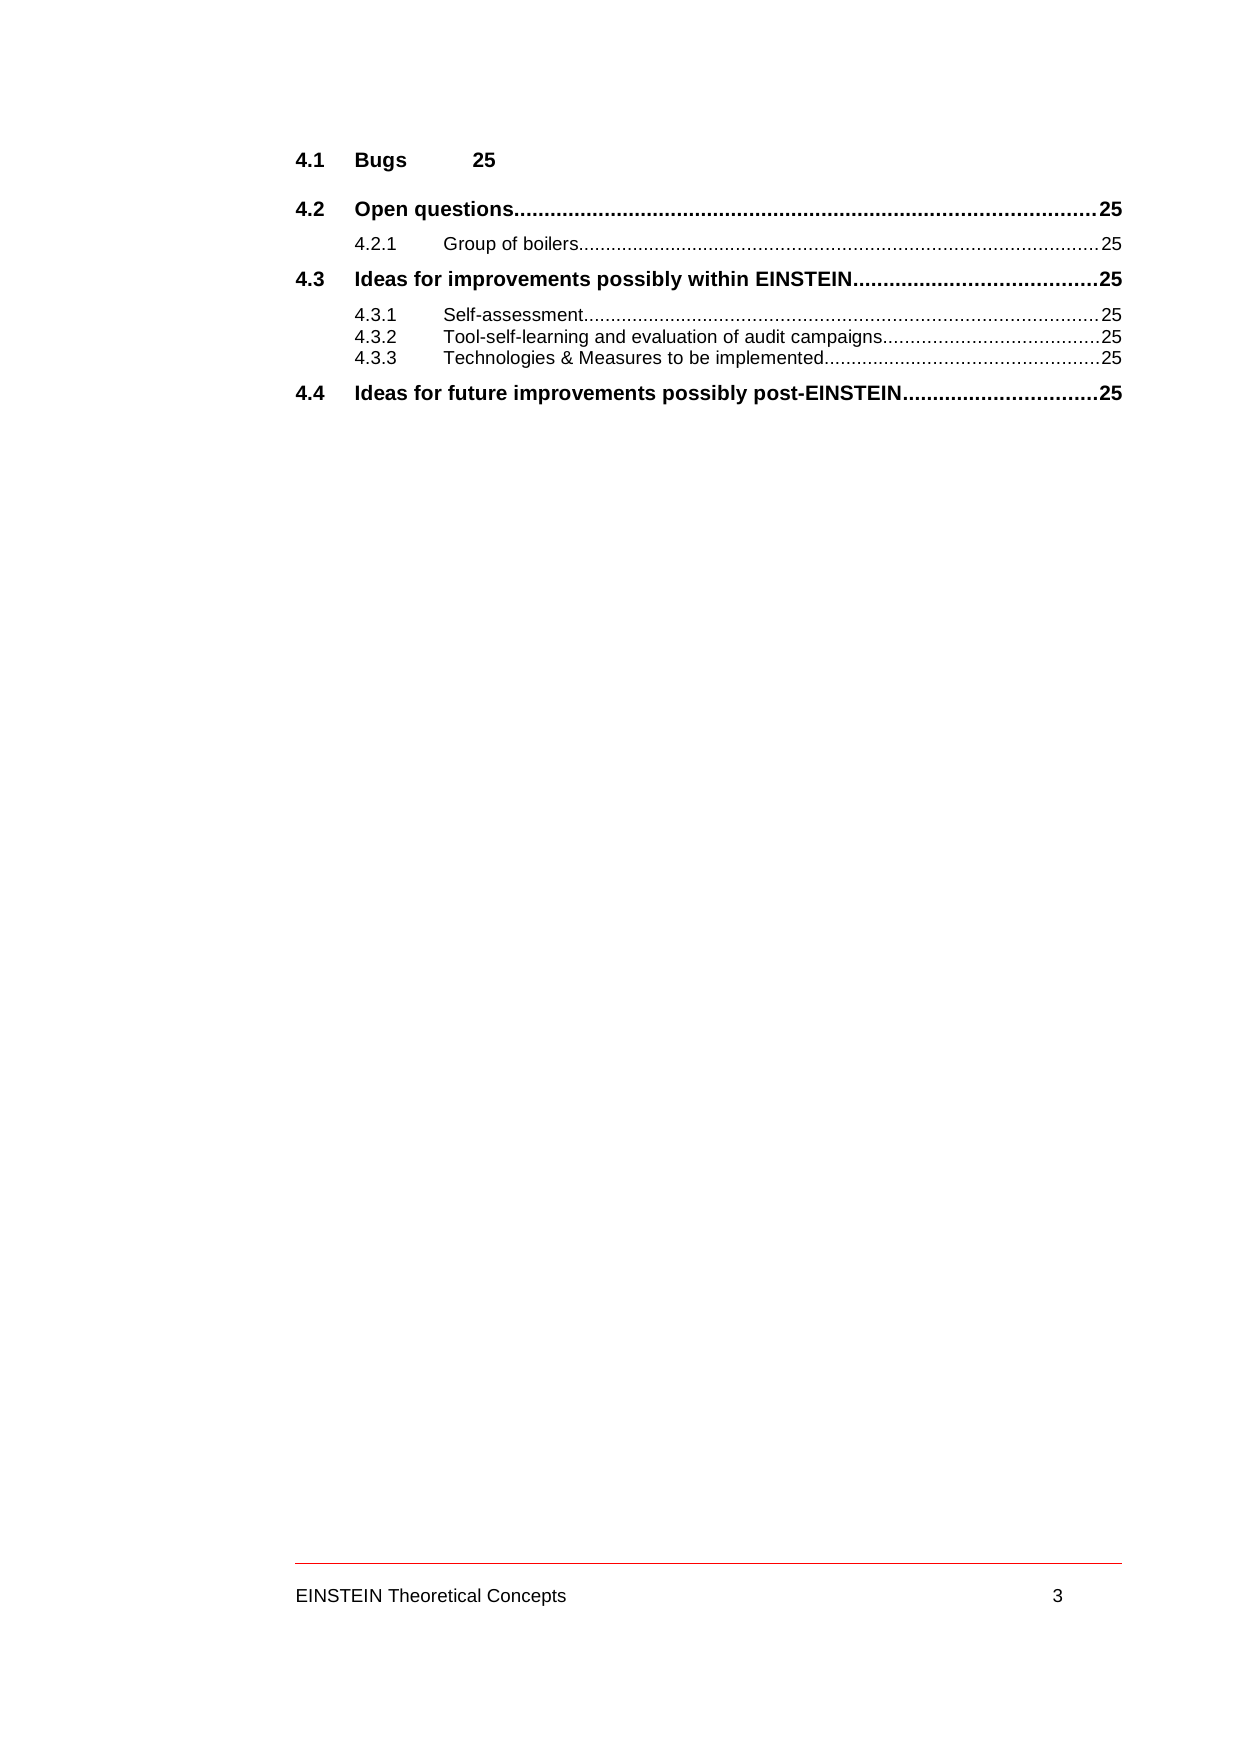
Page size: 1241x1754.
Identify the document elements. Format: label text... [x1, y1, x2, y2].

text 4.3.2 Tool-self-learning and evaluation of audit campaigns 25 [354, 326, 1122, 347]
text 4.3.3 Technologies & Measures to be implemented 25 [354, 347, 1122, 369]
text 4.3.1 Self-assessment 25 [354, 304, 1122, 326]
text 4.4 Ideas for future improvements possibly post-EINSTEIN 25 [295, 381, 1122, 405]
text 4.3 Ideas for improvements possibly within EINSTEIN 25 [295, 267, 1122, 291]
text 4.2 Open questions 25 [295, 197, 1122, 221]
text 4.1 Bugs 25 [295, 148, 1122, 172]
text 4.2.1 Group of boilers 25 [354, 233, 1122, 255]
